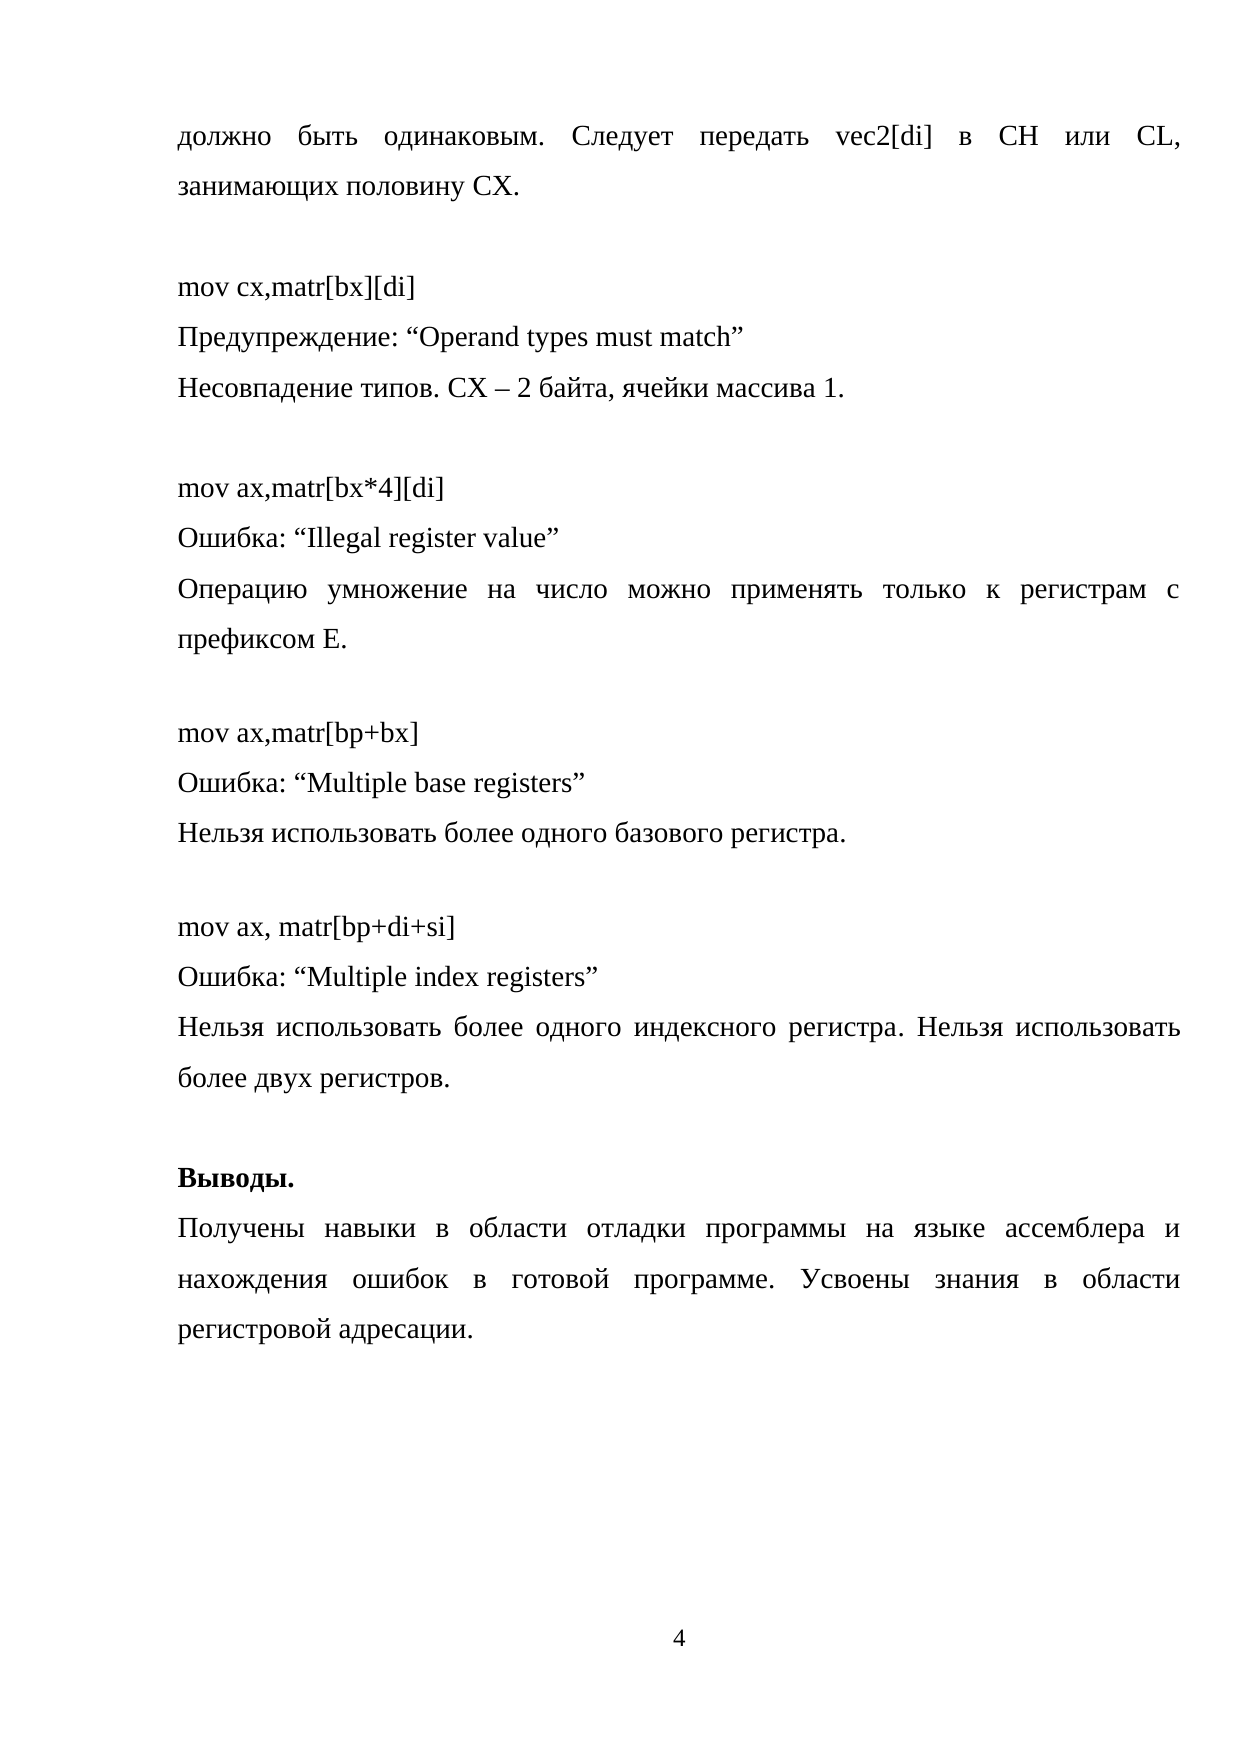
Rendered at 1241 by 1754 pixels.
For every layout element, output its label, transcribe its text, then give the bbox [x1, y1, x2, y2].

text Ошибка: “Multiple index registers” [177, 959, 1181, 993]
subtitle Нельзя использовать более одного индексного регистра. Нельзя использовать более двух регистров. [177, 1009, 1181, 1093]
text Несовпадение типов. CX – 2 байта, ячейки массива 1. [177, 370, 1181, 403]
text mov ax, matr[bp+di+si] [177, 909, 1181, 942]
text Ошибка: “Illegal register value” [177, 521, 1181, 554]
text Ошибка: “Multiple base registers” [177, 765, 1181, 798]
text Операцию умножение на число можно применять только к регистрам с префиксом E. [177, 571, 1181, 655]
text должно быть одинаковым. Следует передать vec2[di] в CH или CL, занимающих половину CX. [177, 118, 1181, 202]
text Нельзя использовать более одного базового регистра. [177, 815, 1181, 849]
text mov ax,matr[bp+bx] [177, 715, 1181, 748]
text mov ax,matr[bx*4][di] [177, 470, 1181, 504]
text Получены навыки в области отладки программы на языке ассемблера и нахождения ошибок в готовой программе. Усвоены знания в области регистровой адресации. [177, 1211, 1181, 1345]
text Предупреждение: “Operand types must match” [177, 319, 1181, 353]
text Выводы. [177, 1160, 1181, 1194]
text mov cx,matr[bx][di] [177, 269, 1181, 303]
